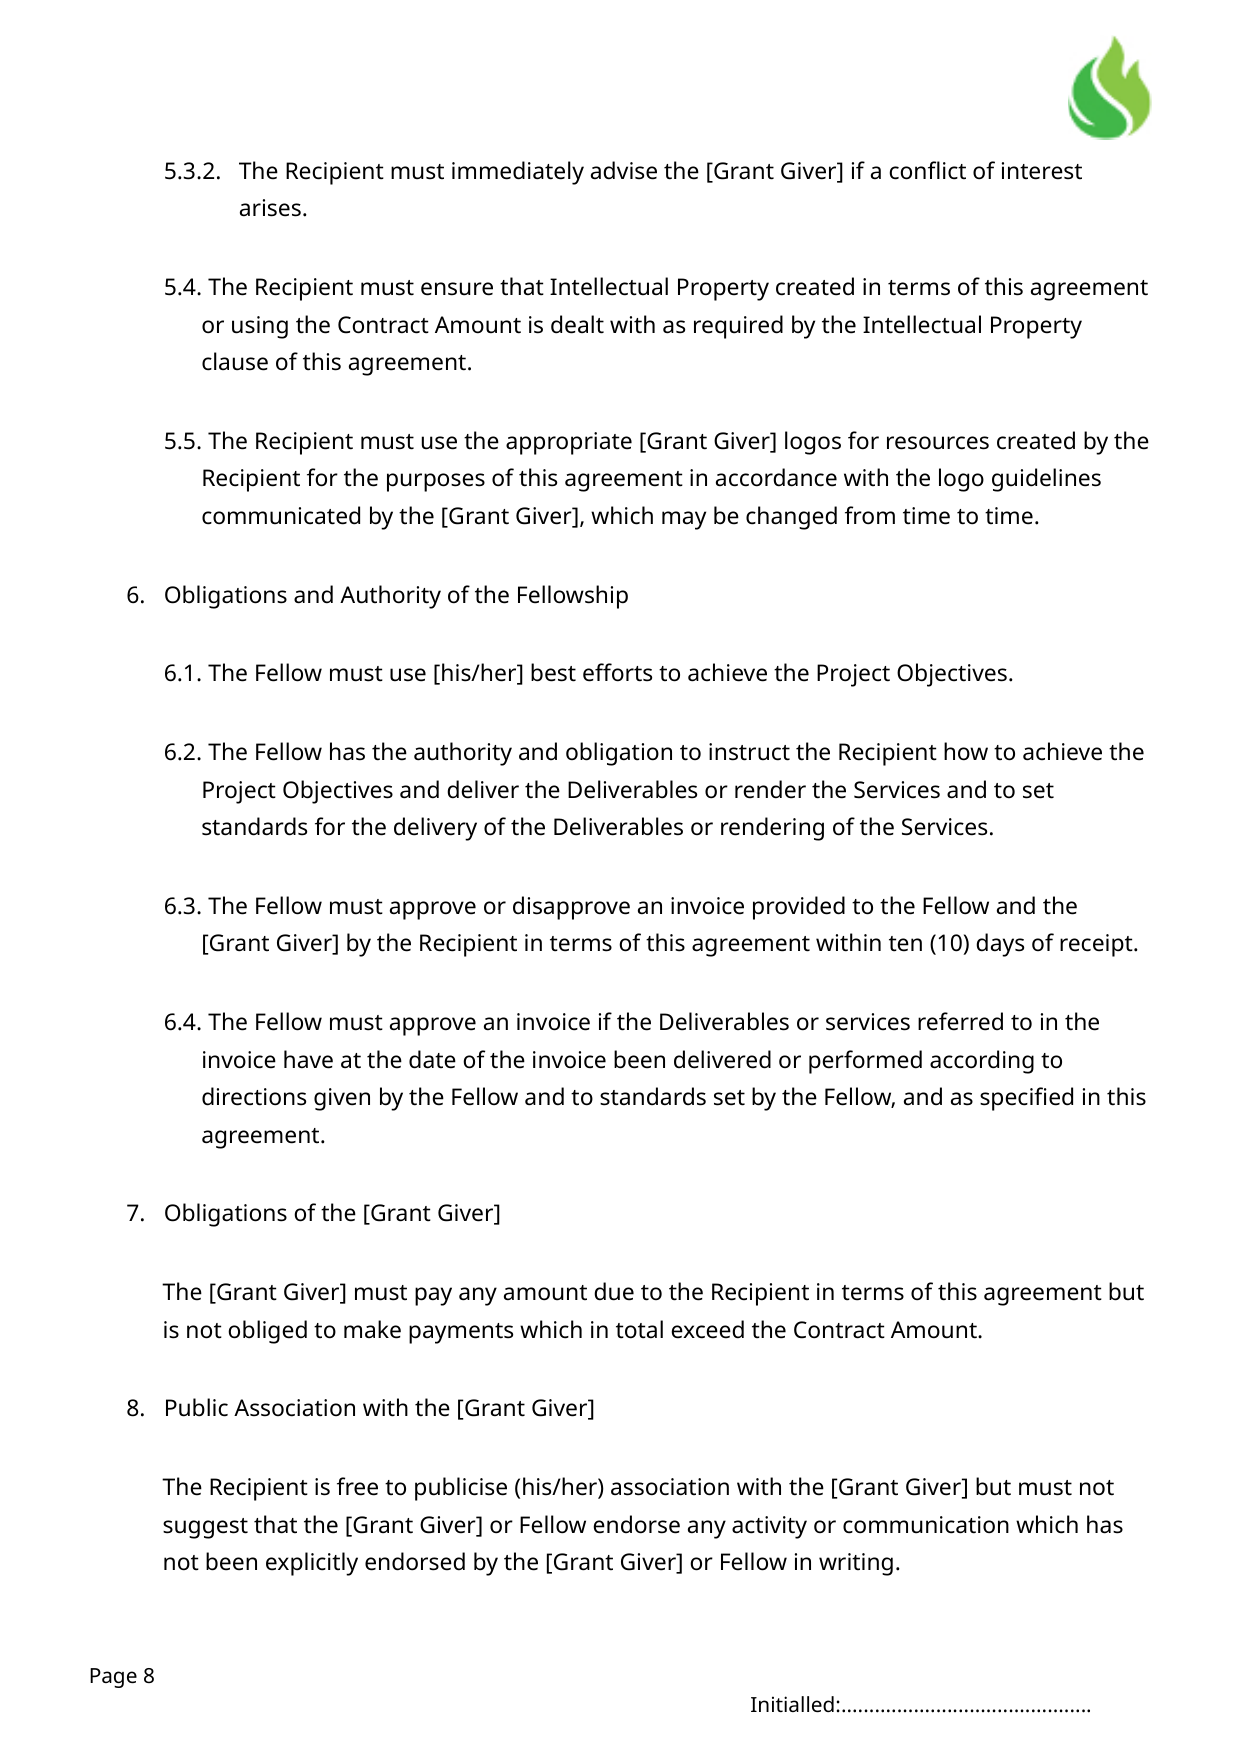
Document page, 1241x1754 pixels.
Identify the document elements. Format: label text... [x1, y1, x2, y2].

subtitle The Fellow must approve an invoice if the Deliverables or services referred to in the invoice have at the date of the invoice been delivered or performed according to directions given by the Fellow and to standards set by the Fellow, and as specified in this agreement. [163, 1006, 1152, 1150]
subtitle Obligations of the [Grant Giver] [126, 1197, 1152, 1228]
subtitle Public Association with the [Grant Giver] [126, 1392, 1152, 1423]
subtitle Obligations and Authority of the Fellowship [126, 578, 1152, 610]
picture [1089, 35, 1152, 114]
subtitle The Recipient is free to publicise (his/her) association with the [Grant Giver] but must not suggest that the [Grant Giver] or Fellow endorse any activity or communication which has not been explicitly endorsed by the [Grant Giver] or Fellow in writing. [162, 1471, 1152, 1577]
subtitle The Recipient must ensure that Intellectual Property created in terms of this agreement or using the Contract Amount is dealt with as required by the Intellectual Property clause of this agreement. [163, 271, 1152, 377]
subtitle The Fellow must use [his/her] best efforts to achieve the Project Objectives. [163, 657, 1152, 688]
subtitle The Fellow has the authority and obligation to instruct the Recipient how to achieve the Project Objectives and deliver the Deliverables or render the Services and to set standards for the delivery of the Deliverables or rendering of the Services. [163, 736, 1152, 842]
subtitle The [Grant Giver] must pay any amount due to the Recipient in terms of this agreement but is not obliged to make payments which in total exceed the Contract Amount. [162, 1276, 1152, 1345]
subtitle The Recipient must immediately advise the [Grant Giver] if a conflict of interest arises. [163, 155, 1152, 223]
subtitle The Fellow must approve or disapprove an invoice provided to the Fellow and the [Grant Giver] by the Recipient in terms of this agreement within ten (10) days of receipt. [163, 890, 1152, 958]
subtitle The Recipient must use the appropriate [Grant Giver] logos for resources created by the Recipient for the purposes of this agreement in accordance with the logo guidelines communicated by the [Grant Giver], which may be changed from time to time. [163, 425, 1152, 531]
